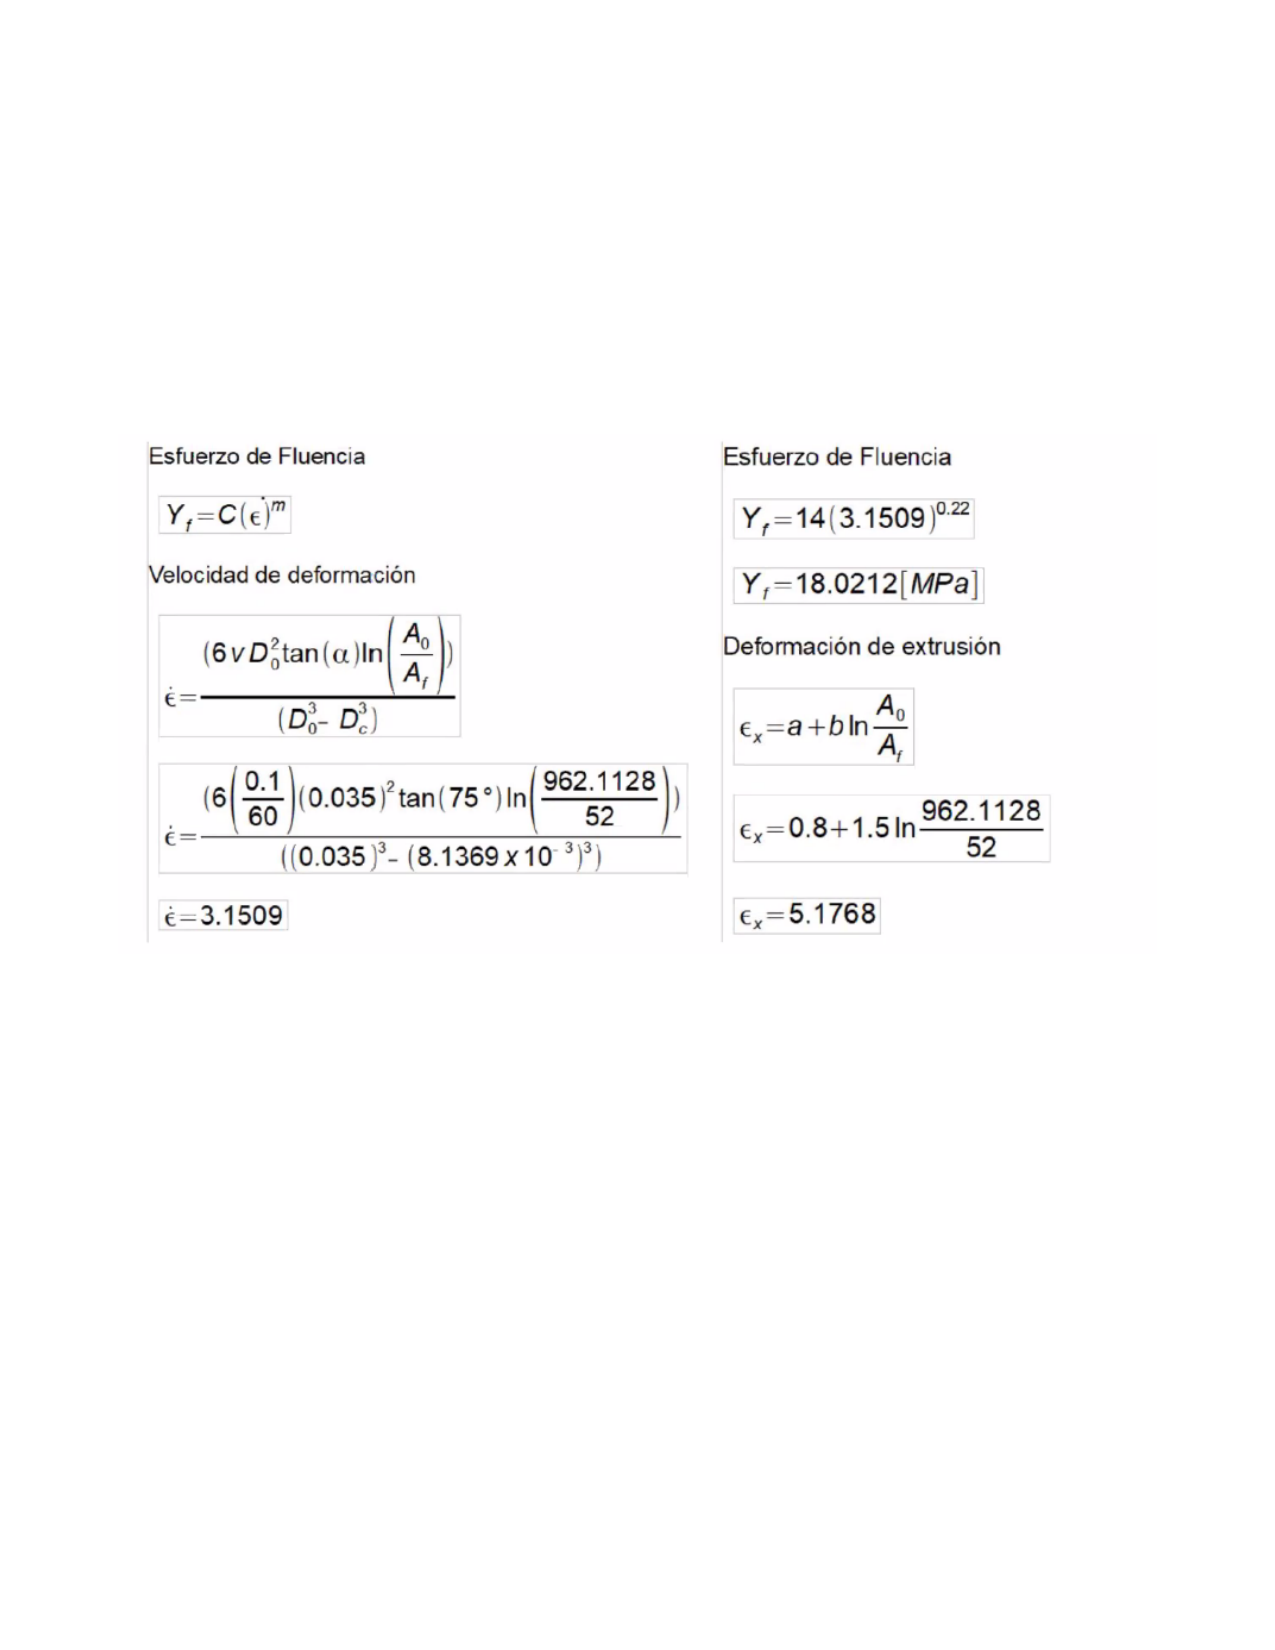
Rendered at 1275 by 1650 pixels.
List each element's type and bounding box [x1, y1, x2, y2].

picture [118, 434, 1157, 954]
